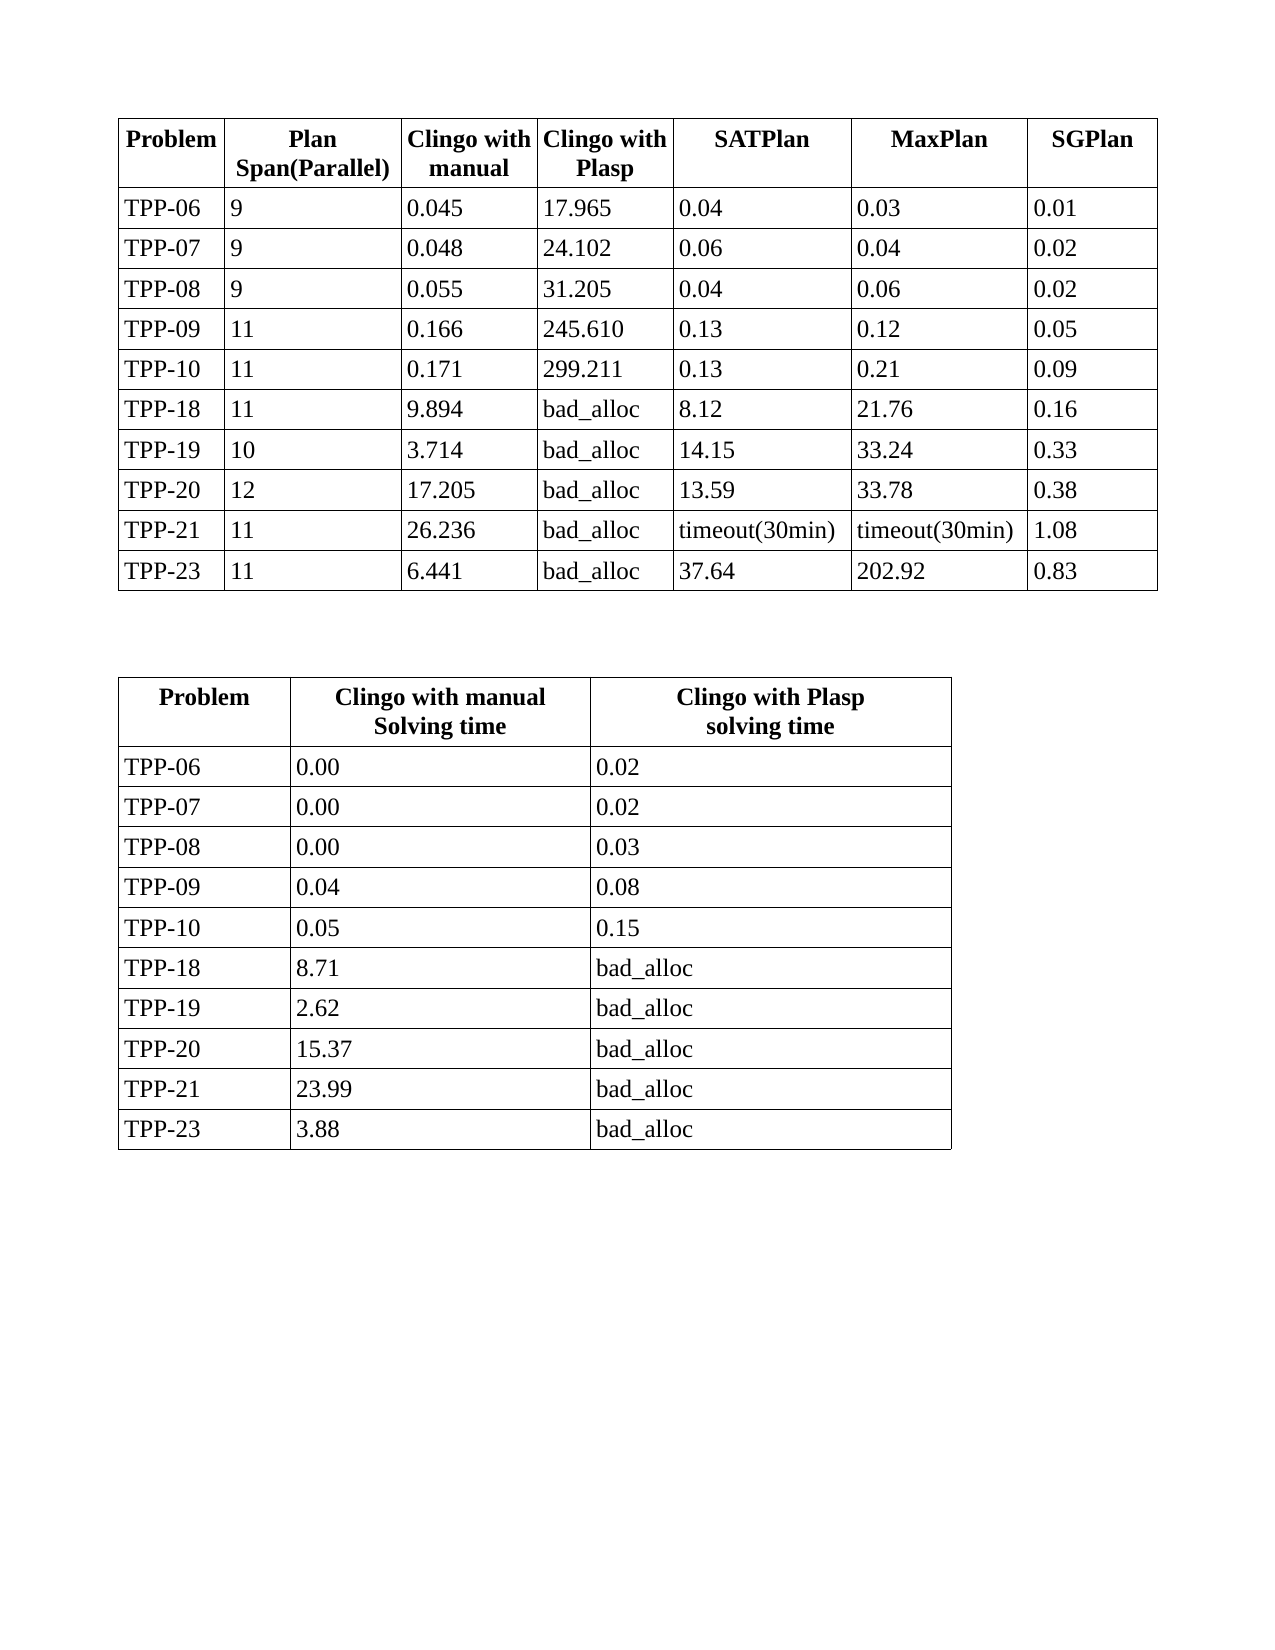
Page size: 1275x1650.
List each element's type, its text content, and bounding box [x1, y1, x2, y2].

table_header Problem [119, 678, 290, 746]
table_cell bad_alloc [591, 989, 951, 1028]
table_cell TPP-21 [119, 1069, 290, 1108]
table_cell 11 [225, 511, 401, 550]
table_cell TPP-06 [119, 747, 290, 786]
table_header Clingo with manual [402, 119, 537, 187]
table_cell 11 [225, 309, 401, 348]
table_cell 0.166 [402, 309, 537, 348]
table_cell bad_alloc [538, 430, 673, 469]
table_cell 17.965 [538, 188, 673, 227]
table_cell 0.33 [1028, 430, 1157, 469]
table_cell 0.15 [591, 908, 951, 947]
table_cell bad_alloc [591, 1029, 951, 1068]
table_cell 2.62 [291, 989, 590, 1028]
table_cell TPP-07 [119, 229, 224, 268]
table_cell 37.64 [674, 551, 851, 590]
table_cell TPP-19 [119, 430, 224, 469]
table_cell bad_alloc [538, 470, 673, 510]
table_cell 0.045 [402, 188, 537, 227]
table_cell 9 [225, 229, 401, 268]
table_cell 0.03 [591, 827, 951, 867]
table_cell 11 [225, 551, 401, 590]
table_cell 9 [225, 269, 401, 308]
table_cell 0.02 [591, 787, 951, 826]
table_cell 0.21 [852, 350, 1027, 389]
table_cell bad_alloc [591, 948, 951, 988]
table_cell TPP-09 [119, 868, 290, 907]
table_cell 12 [225, 470, 401, 510]
table_cell 0.06 [852, 269, 1027, 308]
table_cell timeout(30min) [852, 511, 1027, 550]
table_cell 21.76 [852, 390, 1027, 429]
table_header Problem [119, 119, 224, 187]
table_cell TPP-20 [119, 1029, 290, 1068]
table_cell bad_alloc [591, 1069, 951, 1108]
table_cell TPP-08 [119, 827, 290, 867]
table_cell 8.12 [674, 390, 851, 429]
table_cell 0.38 [1028, 470, 1157, 510]
table_cell 1.08 [1028, 511, 1157, 550]
table_cell 24.102 [538, 229, 673, 268]
table_header SATPlan [674, 119, 851, 187]
table_cell 3.714 [402, 430, 537, 469]
table_header Clingo with manual Solving time [291, 678, 590, 746]
table_cell bad_alloc [538, 511, 673, 550]
table_header MaxPlan [852, 119, 1027, 187]
table_cell TPP-08 [119, 269, 224, 308]
table_cell 0.02 [1028, 229, 1157, 268]
table_cell TPP-10 [119, 350, 224, 389]
table_cell TPP-06 [119, 188, 224, 227]
table_cell TPP-09 [119, 309, 224, 348]
table_cell 0.16 [1028, 390, 1157, 429]
table_cell 0.04 [674, 269, 851, 308]
table_cell 8.71 [291, 948, 590, 988]
table_cell 0.00 [291, 827, 590, 867]
table_cell 3.88 [291, 1110, 590, 1149]
table_cell 0.03 [852, 188, 1027, 227]
table_cell 15.37 [291, 1029, 590, 1068]
table_cell 0.04 [291, 868, 590, 907]
table_header Plan Span(Parallel) [225, 119, 401, 187]
table_cell bad_alloc [538, 390, 673, 429]
table_cell TPP-23 [119, 551, 224, 590]
table_cell TPP-10 [119, 908, 290, 947]
table_cell TPP-19 [119, 989, 290, 1028]
table_cell 17.205 [402, 470, 537, 510]
table_cell 0.055 [402, 269, 537, 308]
table_cell TPP-07 [119, 787, 290, 826]
table_cell TPP-20 [119, 470, 224, 510]
table_cell 0.048 [402, 229, 537, 268]
table_cell 6.441 [402, 551, 537, 590]
table_cell 0.05 [291, 908, 590, 947]
table_header Clingo with Plasp solving time [591, 678, 951, 746]
table_cell 0.00 [291, 787, 590, 826]
table_cell 14.15 [674, 430, 851, 469]
table_cell 26.236 [402, 511, 537, 550]
table_cell 0.04 [852, 229, 1027, 268]
table_cell 0.12 [852, 309, 1027, 348]
table_cell bad_alloc [538, 551, 673, 590]
table_cell timeout(30min) [674, 511, 851, 550]
table_cell 9 [225, 188, 401, 227]
table_cell 9.894 [402, 390, 537, 429]
table_header Clingo with Plasp [538, 119, 673, 187]
table_cell 11 [225, 350, 401, 389]
table_cell 299.211 [538, 350, 673, 389]
table_cell 11 [225, 390, 401, 429]
table_cell 0.13 [674, 350, 851, 389]
table_cell bad_alloc [591, 1110, 951, 1149]
table_cell 13.59 [674, 470, 851, 510]
table_cell 202.92 [852, 551, 1027, 590]
table_cell TPP-18 [119, 948, 290, 988]
table_cell 0.02 [591, 747, 951, 786]
table_cell 0.01 [1028, 188, 1157, 227]
table_cell 0.83 [1028, 551, 1157, 590]
table_header SGPlan [1028, 119, 1157, 187]
table_cell 23.99 [291, 1069, 590, 1108]
table_cell 33.24 [852, 430, 1027, 469]
table_cell 33.78 [852, 470, 1027, 510]
table_cell 245.610 [538, 309, 673, 348]
table_cell TPP-18 [119, 390, 224, 429]
table_cell 0.13 [674, 309, 851, 348]
table_cell 0.05 [1028, 309, 1157, 348]
table_cell TPP-21 [119, 511, 224, 550]
table_cell 0.00 [291, 747, 590, 786]
table_cell 0.171 [402, 350, 537, 389]
table_cell 31.205 [538, 269, 673, 308]
table_cell 0.08 [591, 868, 951, 907]
table_cell 10 [225, 430, 401, 469]
table_cell 0.06 [674, 229, 851, 268]
table_cell 0.02 [1028, 269, 1157, 308]
table_cell 0.09 [1028, 350, 1157, 389]
table_cell 0.04 [674, 188, 851, 227]
table_cell TPP-23 [119, 1110, 290, 1149]
